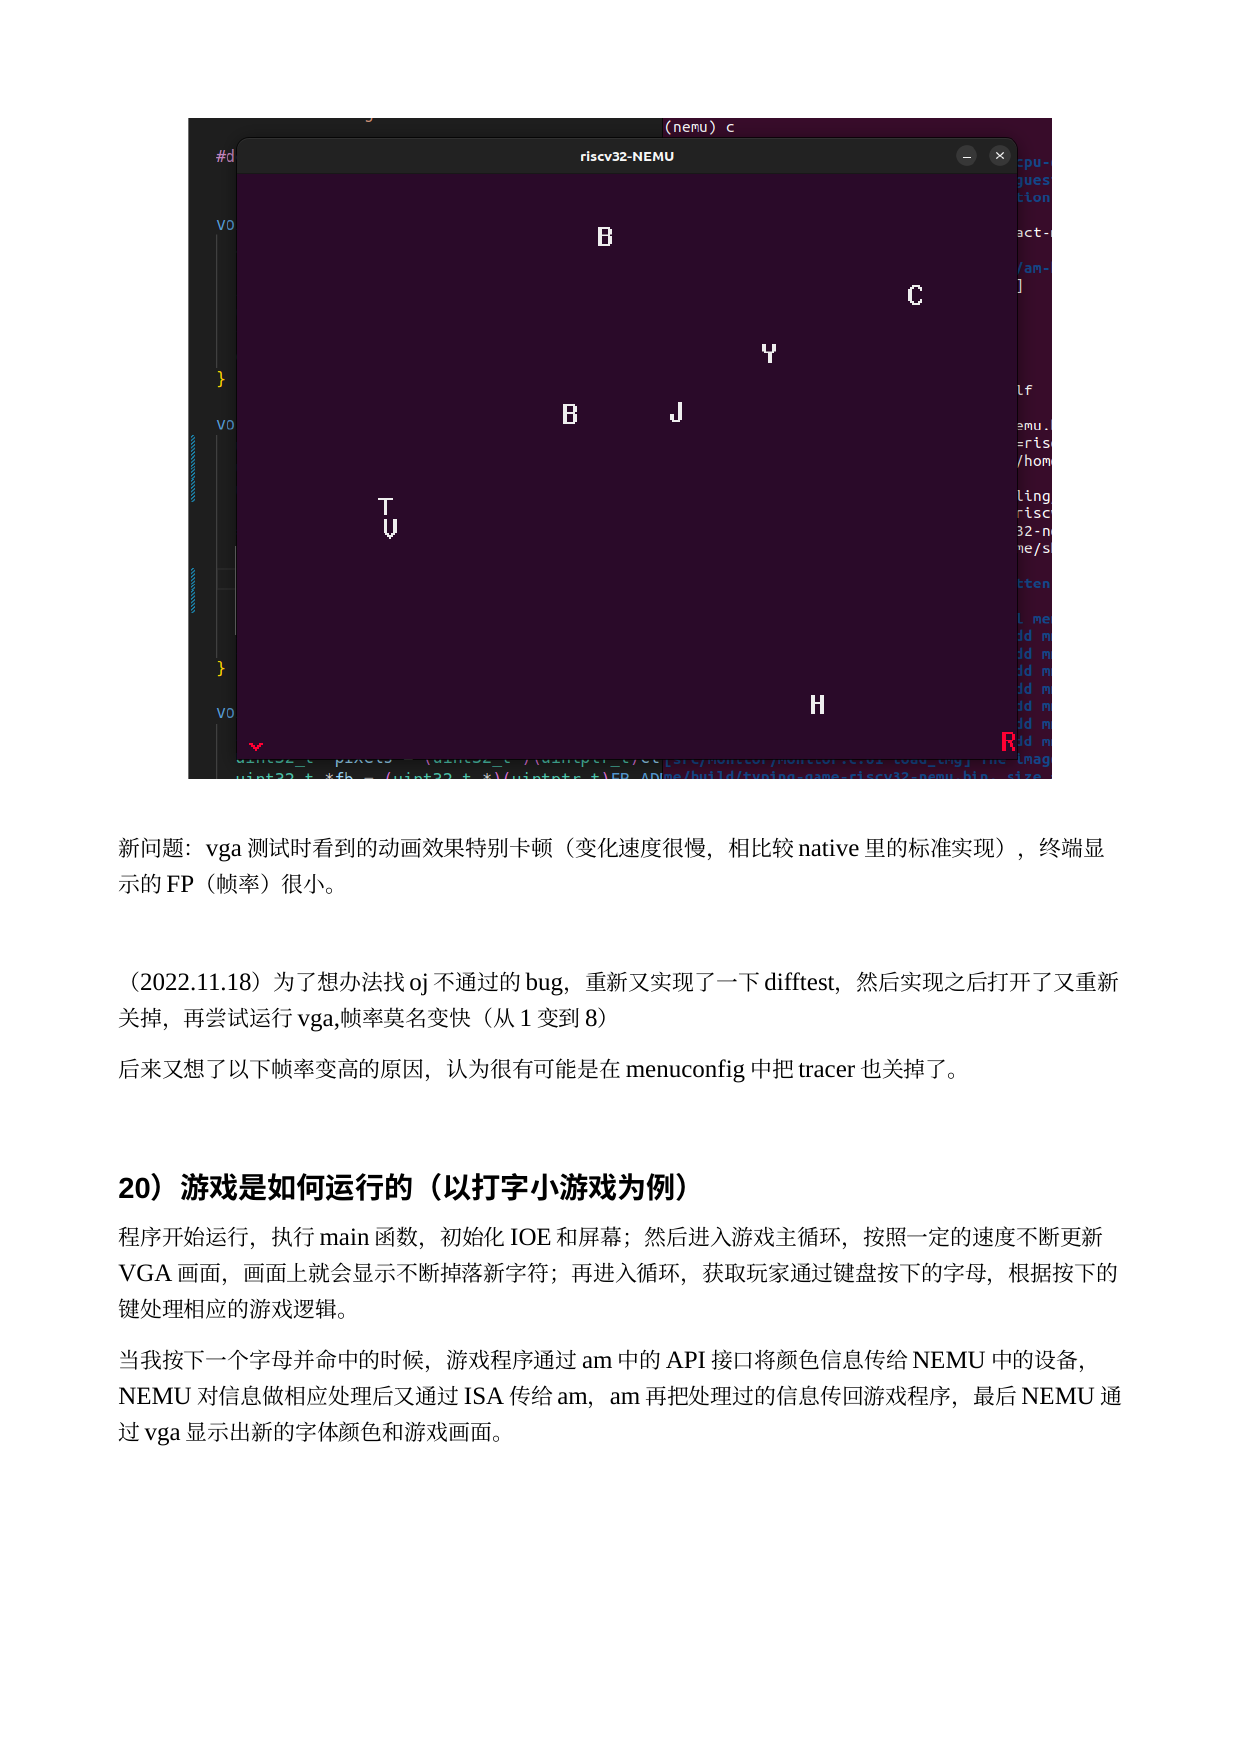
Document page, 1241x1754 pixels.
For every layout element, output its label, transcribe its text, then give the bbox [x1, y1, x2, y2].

text （2022.11.18）为了想办法找oj不通过的bug，重新又实现了一下difftest，然后实现之后打开了又重新关掉，再尝试运行vga,帧率莫名变快（从1变到8） [118, 965, 1122, 1033]
text 新问题：vga测试时看到的动画效果特别卡顿（变化速度很慢，相比较native里的标准实现），终端显示的FP（帧率）很小。 [118, 831, 1122, 898]
subtitle 20）游戏是如何运行的（以打字小游戏为例） [118, 1165, 1122, 1207]
picture [188, 118, 1052, 779]
text 当我按下一个字母并命中的时候，游戏程序通过am中的API接口将颜色信息传给NEMU中的设备，NEMU对信息做相应处理后又通过ISA传给am，am再把处理过的信息传回游戏程序，最后NEMU通过vga显示出新的字体颜色和游戏画面。 [118, 1343, 1122, 1447]
text 后来又想了以下帧率变高的原因，认为很有可能是在menuconfig中把tracer也关掉了。 [118, 1052, 1122, 1084]
text 程序开始运行，执行main函数，初始化IOE和屏幕；然后进入游戏主循环，按照一定的速度不断更新VGA画面，画面上就会显示不断掉落新字符；再进入循环，获取玩家通过键盘按下的字母，根据按下的键处理相应的游戏逻辑。 [118, 1220, 1122, 1324]
